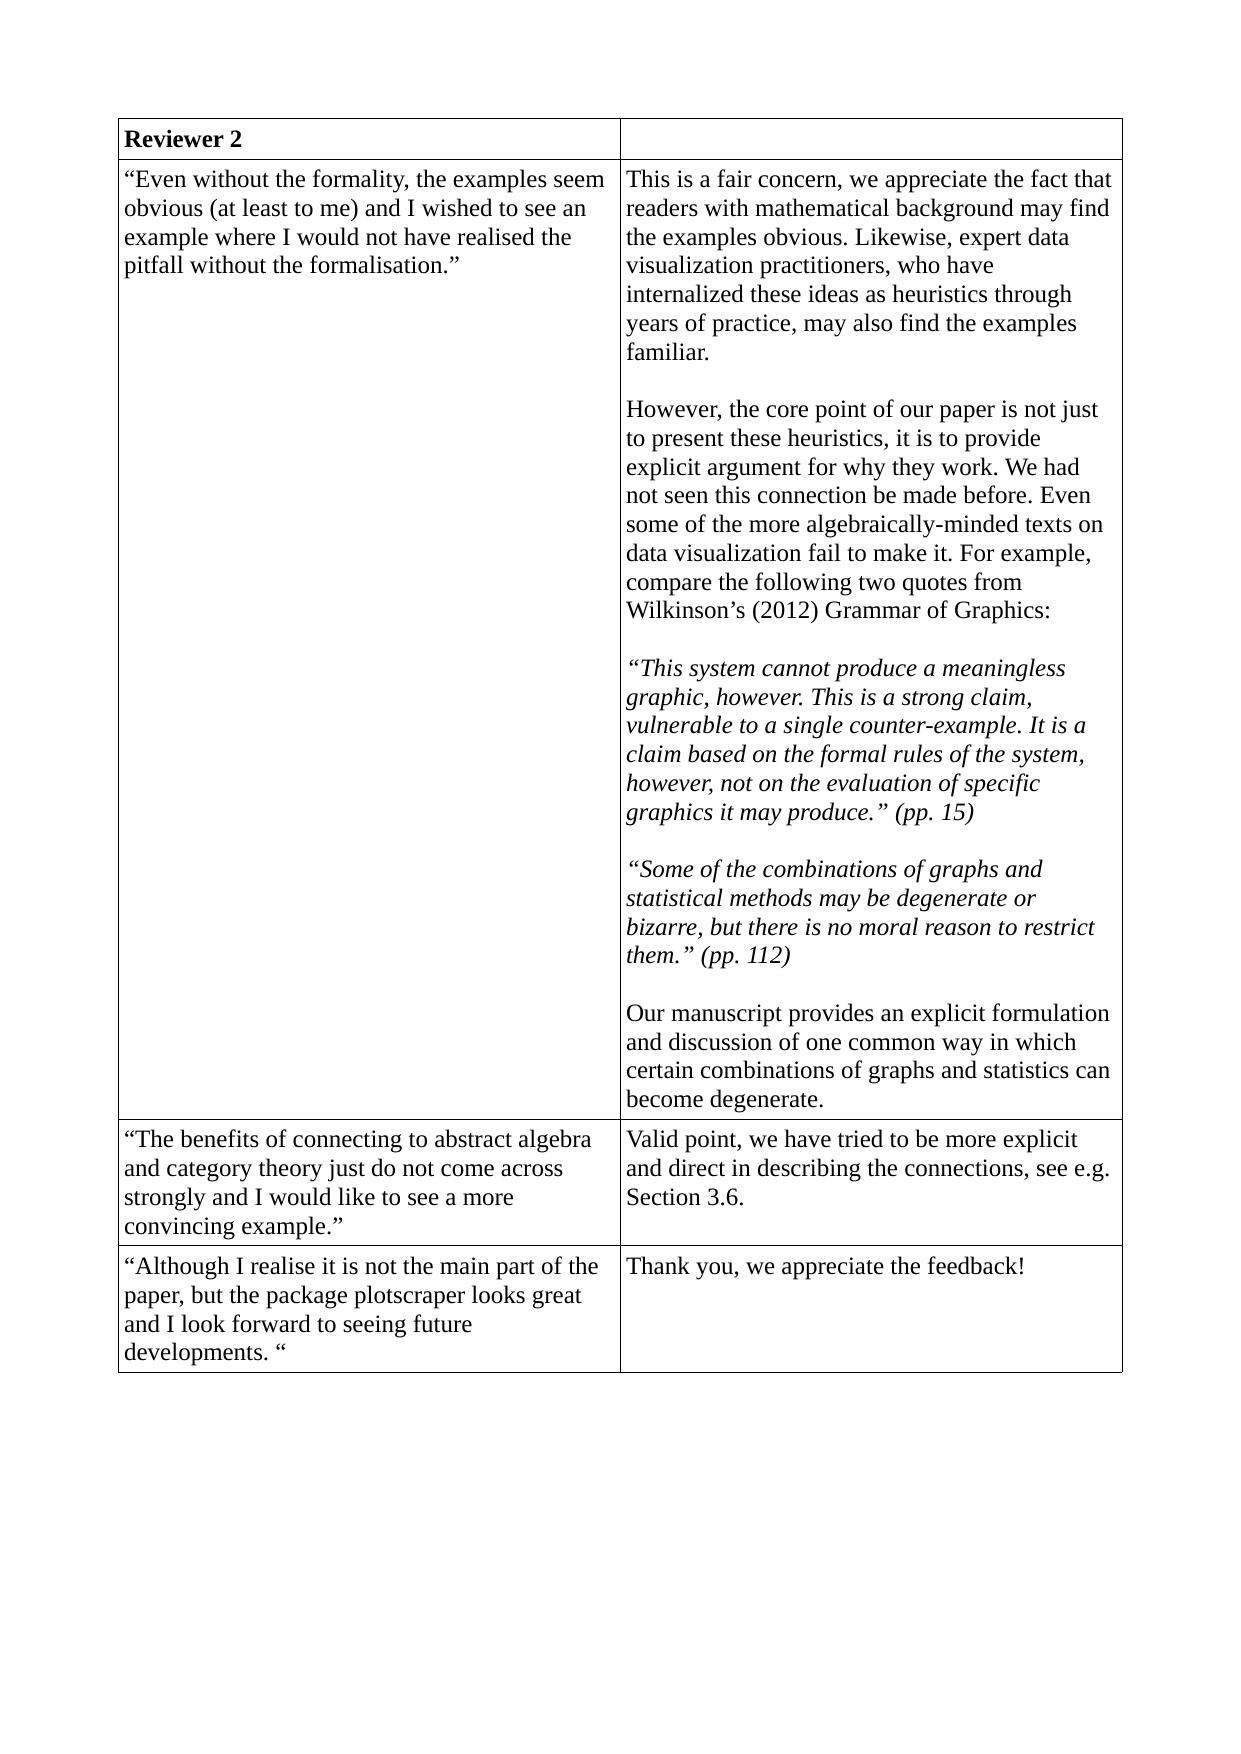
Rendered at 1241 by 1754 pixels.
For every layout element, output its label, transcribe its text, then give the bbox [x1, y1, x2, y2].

table_cell This is a fair concern, we appreciate the fact that readers with mathematical background may find the examples obvious. Likewise, expert data visualization practitioners, who have internalized these ideas as heuristics through years of practice, may also find the examples familiar. However, the core point of our paper is not just to present these heuristics, it is to provide explicit argument for why they work. We had not seen this connection be made before. Even some of the more algebraically-minded texts on data visualization fail to make it. For example, compare the following two quotes from Wilkinson’s (2012) Grammar of Graphics: “This system cannot produce a meaningless graphic, however. This is a strong claim, vulnerable to a single counter-example. It is a claim based on the formal rules of the system, however, not on the evaluation of specific graphics it may produce.” (pp. 15) “Some of the combinations of graphs and statistical methods may be degenerate or bizarre, but there is no moral reason to restrict them.” (pp. 112) Our manuscript provides an explicit formulation and discussion of one common way in which certain combinations of graphs and statistics can become degenerate. [621, 160, 1122, 1119]
table_cell Valid point, we have tried to be more explicit and direct in describing the connections, see e.g. Section 3.6. [621, 1120, 1122, 1245]
table_cell “Even without the formality, the examples seem obvious (at least to me) and I wished to see an example where I would not have realised the pitfall without the formalisation.” [119, 160, 620, 1119]
table_header [621, 119, 1122, 158]
table_header Reviewer 2 [119, 119, 620, 158]
table_cell Thank you, we appreciate the feedback! [621, 1246, 1122, 1372]
table_cell “The benefits of connecting to abstract algebra and category theory just do not come across strongly and I would like to see a more convincing example.” [119, 1120, 620, 1245]
table_cell “Although I realise it is not the main part of the paper, but the package plotscraper looks great and I look forward to seeing future developments. “ [119, 1246, 620, 1372]
